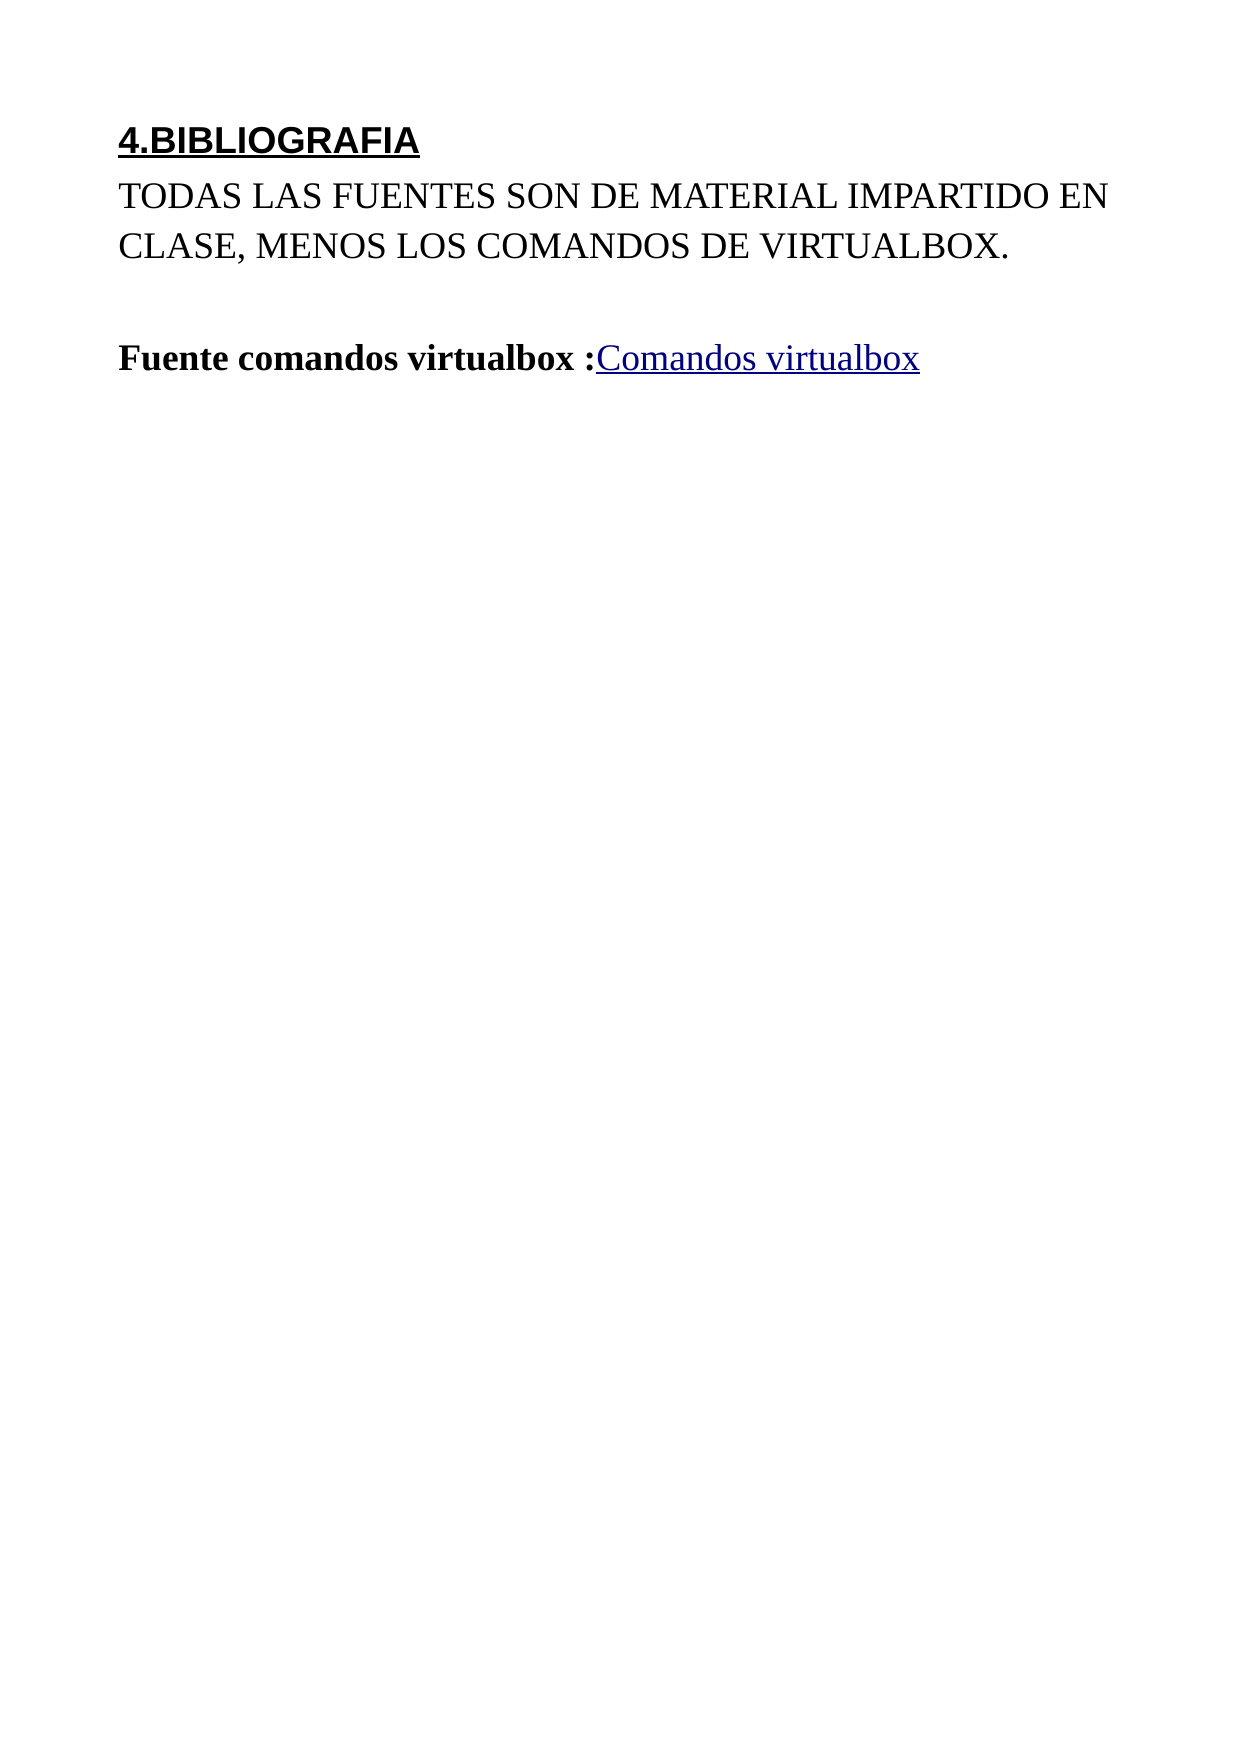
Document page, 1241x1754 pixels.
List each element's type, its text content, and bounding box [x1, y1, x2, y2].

subtitle 4.BIBLIOGRAFIA [118, 118, 1122, 161]
text TODAS LAS FUENTES SON DE MATERIAL IMPARTIDO EN CLASE, MENOS LOS COMANDOS DE VIRTUALBOX. [118, 174, 1122, 266]
text Fuente comandos virtualbox :Comandos virtualbox [118, 335, 1122, 378]
